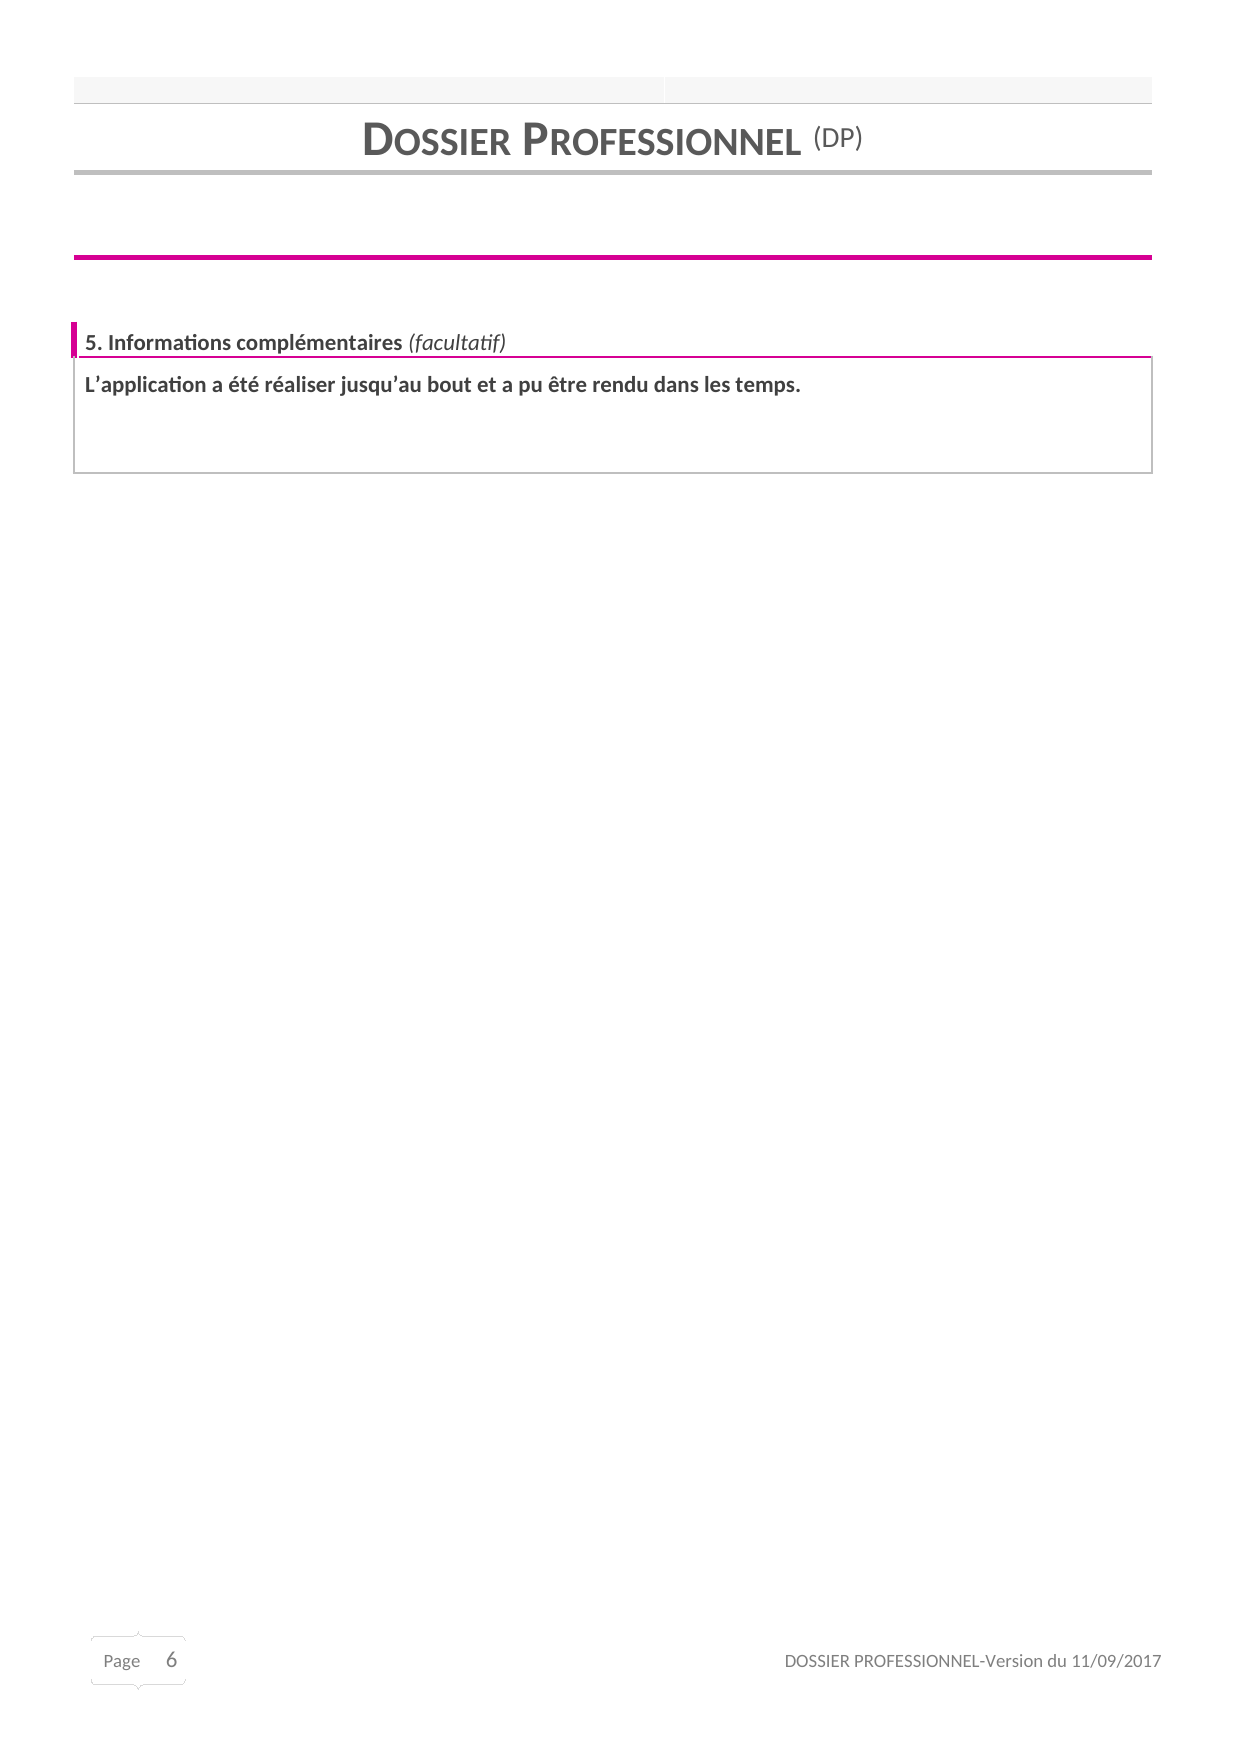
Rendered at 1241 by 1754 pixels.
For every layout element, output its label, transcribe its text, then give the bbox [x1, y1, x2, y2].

table_cell [75, 438, 1151, 472]
table_cell [75, 404, 1151, 438]
table_cell [1093, 288, 1152, 322]
table_cell [74, 288, 1093, 322]
table_cell 5. Informations complémentaires (facultatif) [77, 322, 1093, 356]
table_cell L’application a été réaliser jusqu’au bout et a pu être rendu dans les temps. [75, 356, 1151, 404]
table_cell [1093, 322, 1152, 356]
